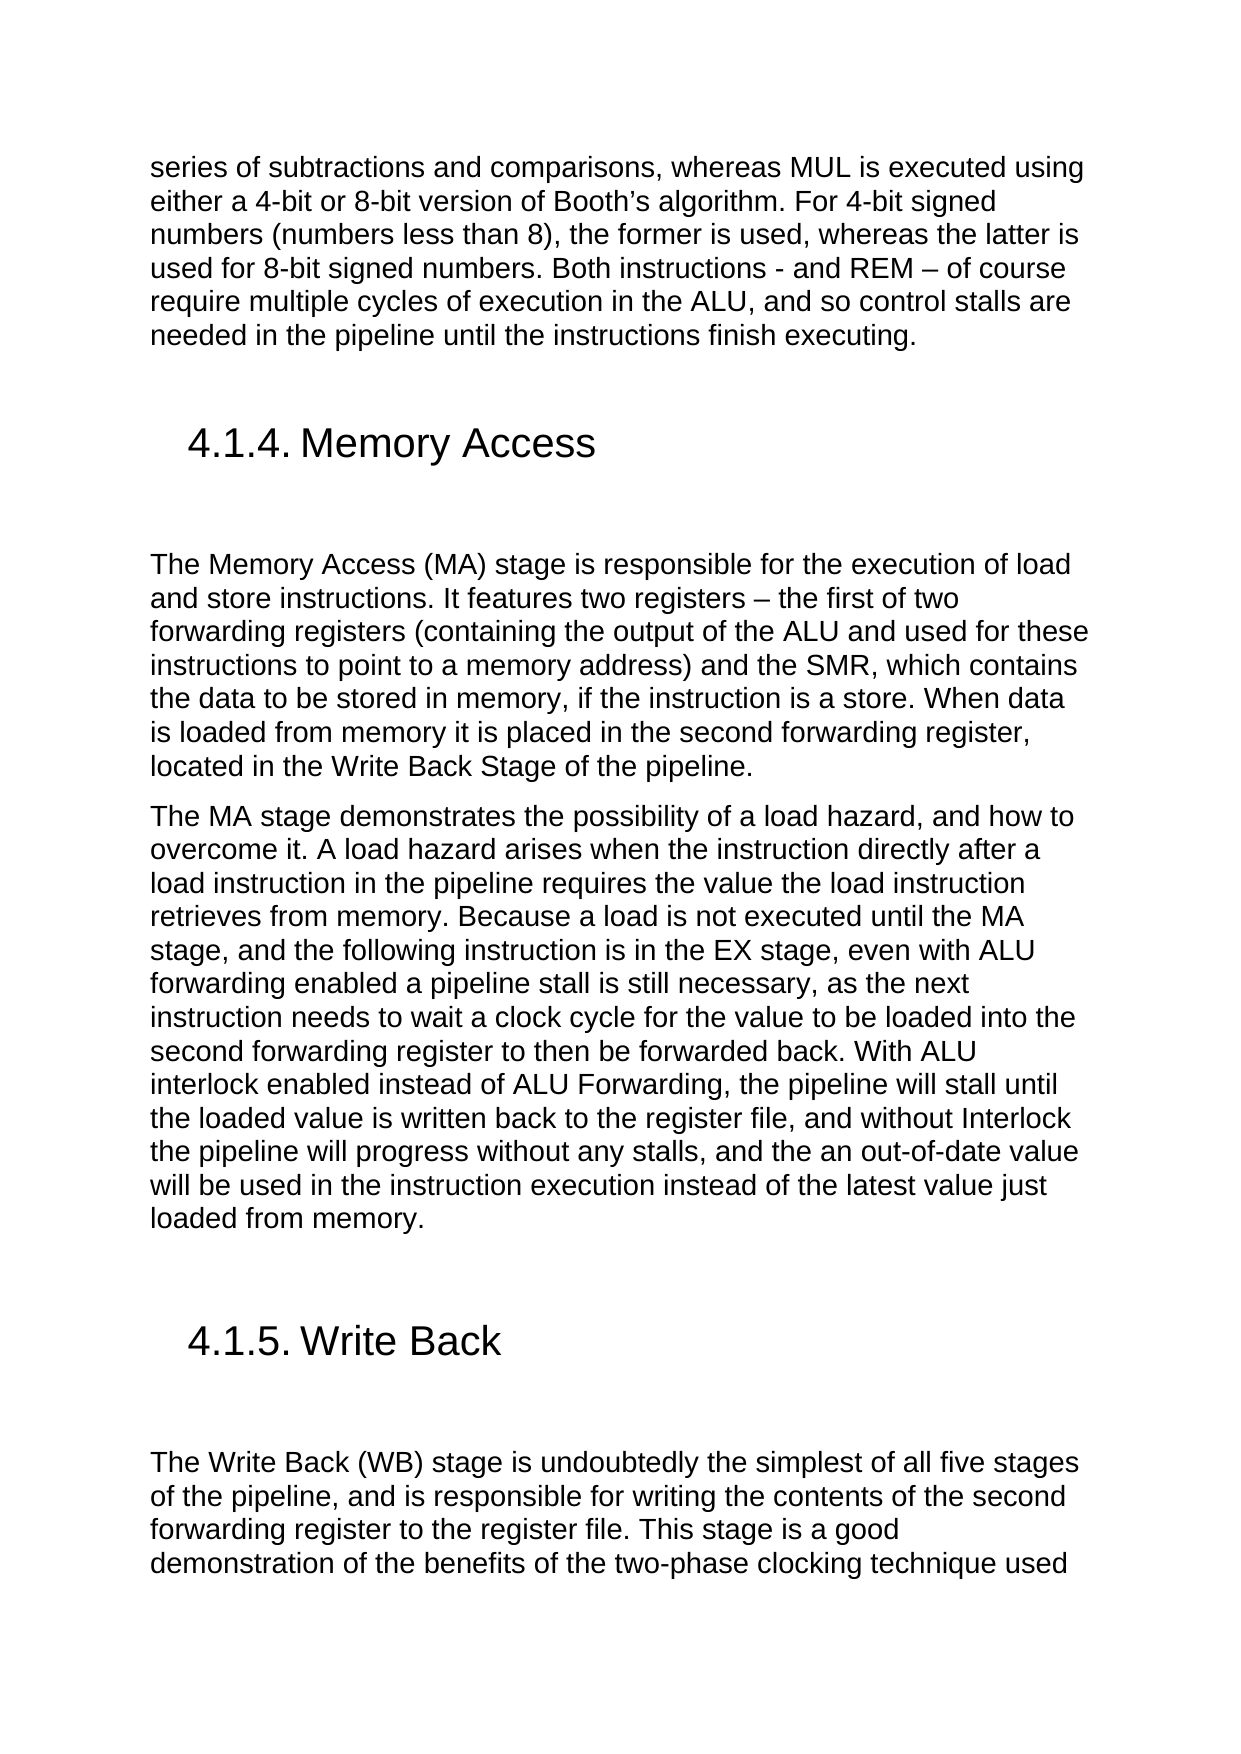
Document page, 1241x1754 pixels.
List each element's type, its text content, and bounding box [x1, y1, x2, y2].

list Write Back [187, 1316, 1090, 1364]
text The MA stage demonstrates the possibility of a load hazard, and how to overcome it. A load hazard arises when the instruction directly after a load instruction in the pipeline requires the value the load instruction retrieves from memory. Because a load is not executed until the MA stage, and the following instruction is in the EX stage, even with ALU forwarding enabled a pipeline stall is still necessary, as the next instruction needs to wait a clock cycle for the value to be loaded into the second forwarding register to then be forwarded back. With ALU interlock enabled instead of ALU Forwarding, the pipeline will stall until the loaded value is written back to the register file, and without Interlock the pipeline will progress without any stalls, and the an out-of-date value will be used in the instruction execution instead of the latest value just loaded from memory. [150, 799, 1090, 1235]
text series of subtractions and comparisons, whereas MUL is executed using either a 4-bit or 8-bit version of Booth’s algorithm. For 4-bit signed numbers (numbers less than 8), the former is used, whereas the latter is used for 8-bit signed numbers. Both instructions - and REM – of course require multiple cycles of execution in the ALU, and so control stalls are needed in the pipeline until the instructions finish executing. [150, 150, 1090, 351]
text The Memory Access (MA) stage is responsible for the execution of load and store instructions. It features two registers – the first of two forwarding registers (containing the output of the ALU and used for these instructions to point to a memory address) and the SMR, which contains the data to be stored in memory, if the instruction is a store. When data is loaded from memory it is placed in the second forwarding register, located in the Write Back Stage of the pipeline. [150, 547, 1090, 782]
list Memory Access [187, 418, 1090, 466]
text The Write Back (WB) stage is undoubtedly the simplest of all five stages of the pipeline, and is responsible for writing the contents of the second forwarding register to the register file. This stage is a good demonstration of the benefits of the two-phase clocking technique used [150, 1445, 1090, 1579]
